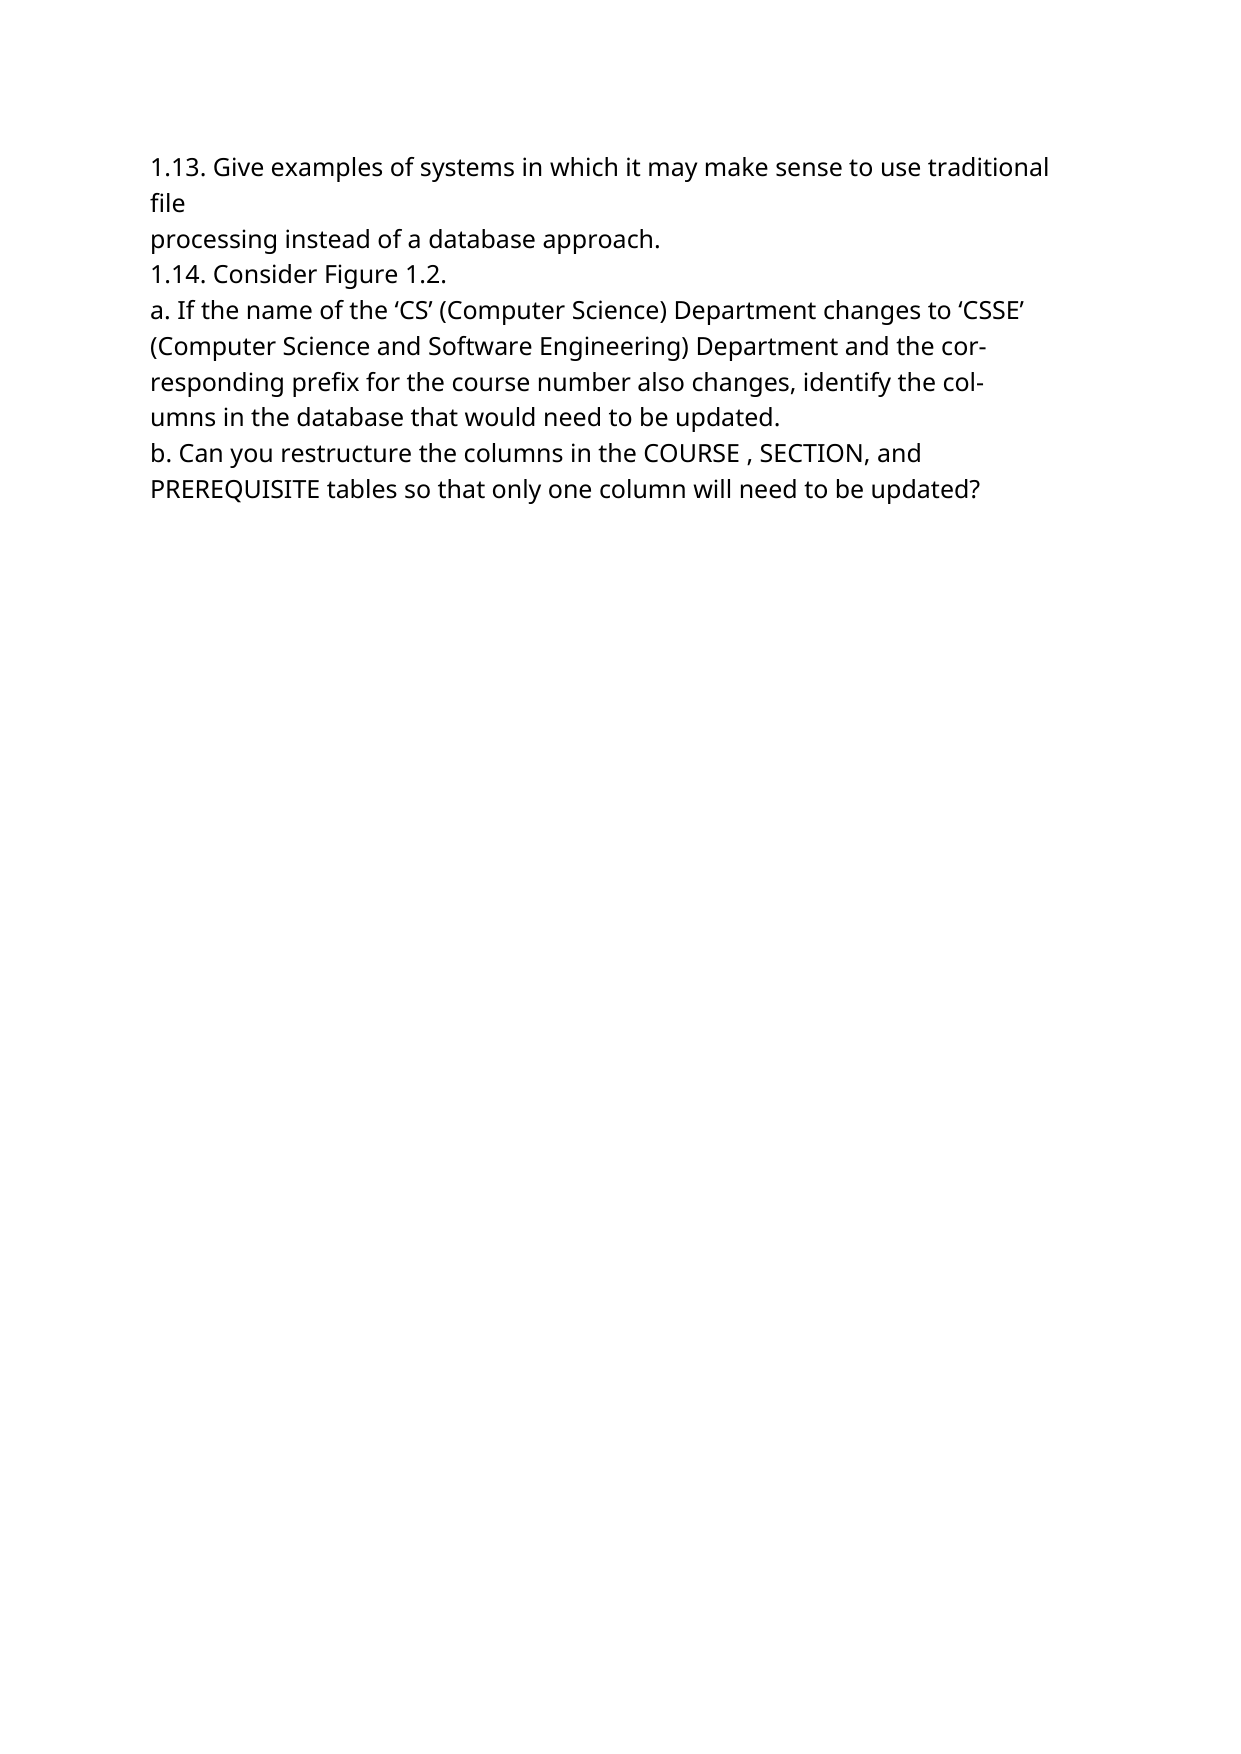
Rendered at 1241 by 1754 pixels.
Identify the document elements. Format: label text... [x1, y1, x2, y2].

text responding prefix for the course number also changes, identify the col- [150, 364, 1091, 398]
text PREREQUISITE tables so that only one column will need to be updated? [150, 472, 1091, 506]
text b. Can you restructure the columns in the COURSE , SECTION, and [150, 436, 1091, 470]
text processing instead of a database approach. [150, 221, 1091, 256]
text a. If the name of the ‘CS’ (Computer Science) Department changes to ‘CSSE’ [150, 293, 1091, 327]
text 1.14. Consider Figure 1.2. [150, 257, 1091, 291]
text 1.13. Give examples of systems in which it may make sense to use traditional file [150, 150, 1091, 220]
text (Computer Science and Software Engineering) Department and the cor- [150, 329, 1091, 363]
text umns in the database that would need to be updated. [150, 400, 1091, 434]
